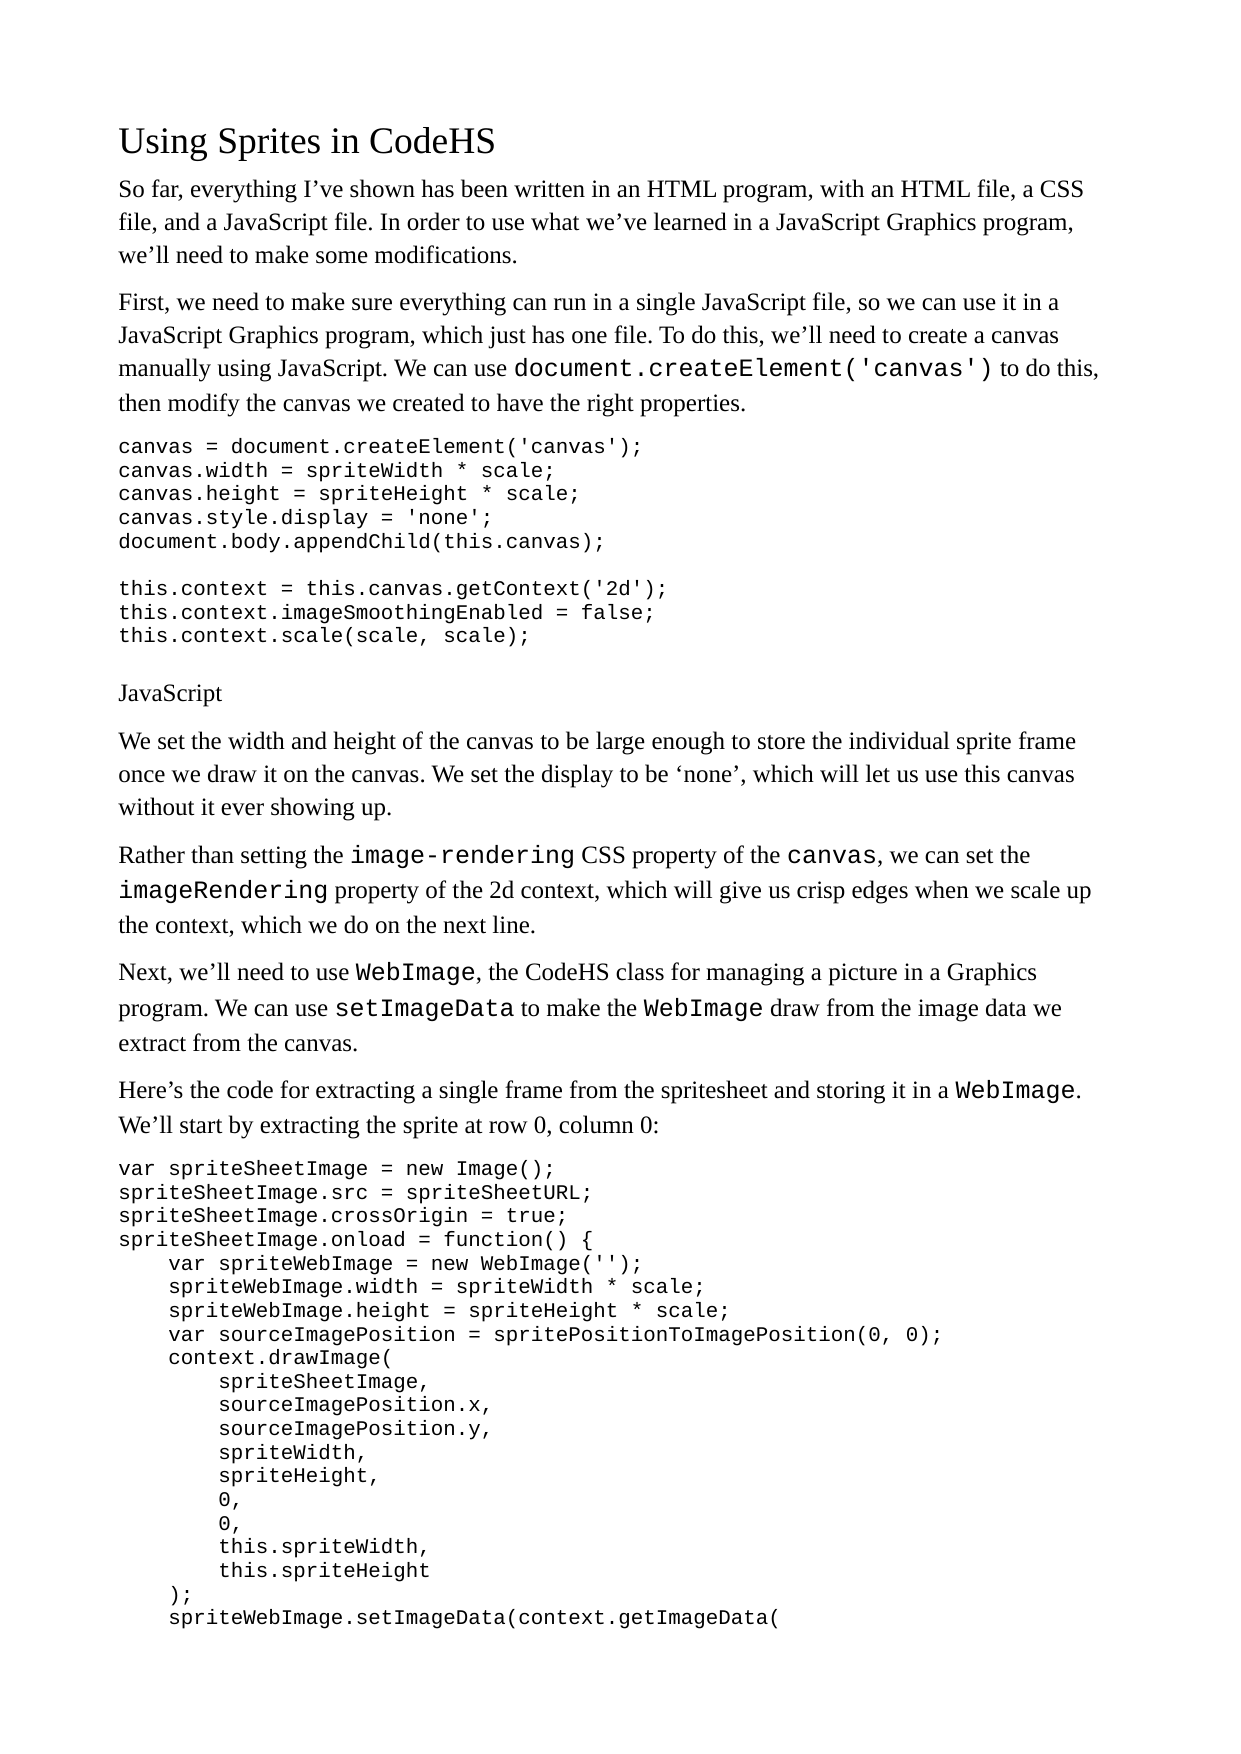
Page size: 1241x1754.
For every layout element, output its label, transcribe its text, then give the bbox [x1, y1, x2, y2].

text We set the width and height of the canvas to be large enough to store the individual sprite frame once we draw it on the canvas. We set the display to be ‘none’, which will let us use this canvas without it ever showing up. [118, 726, 1122, 821]
text this.spriteHeight [118, 1560, 1122, 1584]
text canvas.height = spriteHeight * scale; [118, 483, 1122, 507]
text var sourceImagePosition = spritePositionToImagePosition(0, 0); [118, 1323, 1122, 1347]
text spriteWebImage.setImageData(context.getImageData( [118, 1607, 1122, 1631]
text canvas.width = spriteWidth * scale; [118, 460, 1122, 483]
text var spriteWebImage = new WebImage(''); [118, 1253, 1122, 1276]
text sourceImagePosition.x, [118, 1394, 1122, 1418]
text Rather than setting the image-rendering CSS property of the canvas, we can set the imageRendering property of the 2d context, which will give us crisp edges when we scale up the context, which we do on the next line. [118, 840, 1122, 939]
text spriteHeight, [118, 1465, 1122, 1489]
text First, we need to make sure everything can run in a single JavaScript file, so we can use it in a JavaScript Graphics program, which just has one file. To do this, we’ll need to create a canvas manually using JavaScript. We can use document.createElement('canvas') to do this, then modify the canvas we created to have the right properties. [118, 287, 1122, 417]
text context.drawImage( [118, 1347, 1122, 1371]
text JavaScript [118, 678, 1122, 707]
text Next, we’ll need to use WebImage, the CodeHS class for managing a picture in a Graphics program. We can use setImageData to make the WebImage draw from the image data we extract from the canvas. [118, 957, 1122, 1056]
text spriteSheetImage, [118, 1371, 1122, 1394]
text Here’s the code for extracting a single frame from the spritesheet and storing it in a WebImage. We’ll start by extracting the sprite at row 0, column 0: [118, 1075, 1122, 1139]
text this.context.imageSmoothingEnabled = false; [118, 602, 1122, 625]
subtitle Using Sprites in CodeHS [118, 118, 1122, 161]
text sourceImagePosition.y, [118, 1418, 1122, 1442]
text this.spriteWidth, [118, 1536, 1122, 1560]
text spriteSheetImage.onload = function() { [118, 1229, 1122, 1253]
text ); [118, 1584, 1122, 1607]
text So far, everything I’ve shown has been written in an HTML program, with an HTML file, a CSS file, and a JavaScript file. In order to use what we’ve learned in a JavaScript Graphics program, we’ll need to make some modifications. [118, 174, 1122, 268]
text canvas.style.display = 'none'; [118, 507, 1122, 531]
text canvas = document.createElement('canvas'); [118, 436, 1122, 460]
text spriteSheetImage.crossOrigin = true; [118, 1205, 1122, 1229]
text var spriteSheetImage = new Image(); [118, 1158, 1122, 1182]
text this.context = this.canvas.getContext('2d'); [118, 578, 1122, 602]
text spriteWidth, [118, 1442, 1122, 1465]
text 0, [118, 1489, 1122, 1513]
text spriteWebImage.width = spriteWidth * scale; [118, 1276, 1122, 1300]
text spriteSheetImage.src = spriteSheetURL; [118, 1182, 1122, 1205]
text this.context.scale(scale, scale); [118, 625, 1122, 649]
text spriteWebImage.height = spriteHeight * scale; [118, 1300, 1122, 1323]
text document.body.appendChild(this.canvas); [118, 531, 1122, 554]
text 0, [118, 1513, 1122, 1536]
